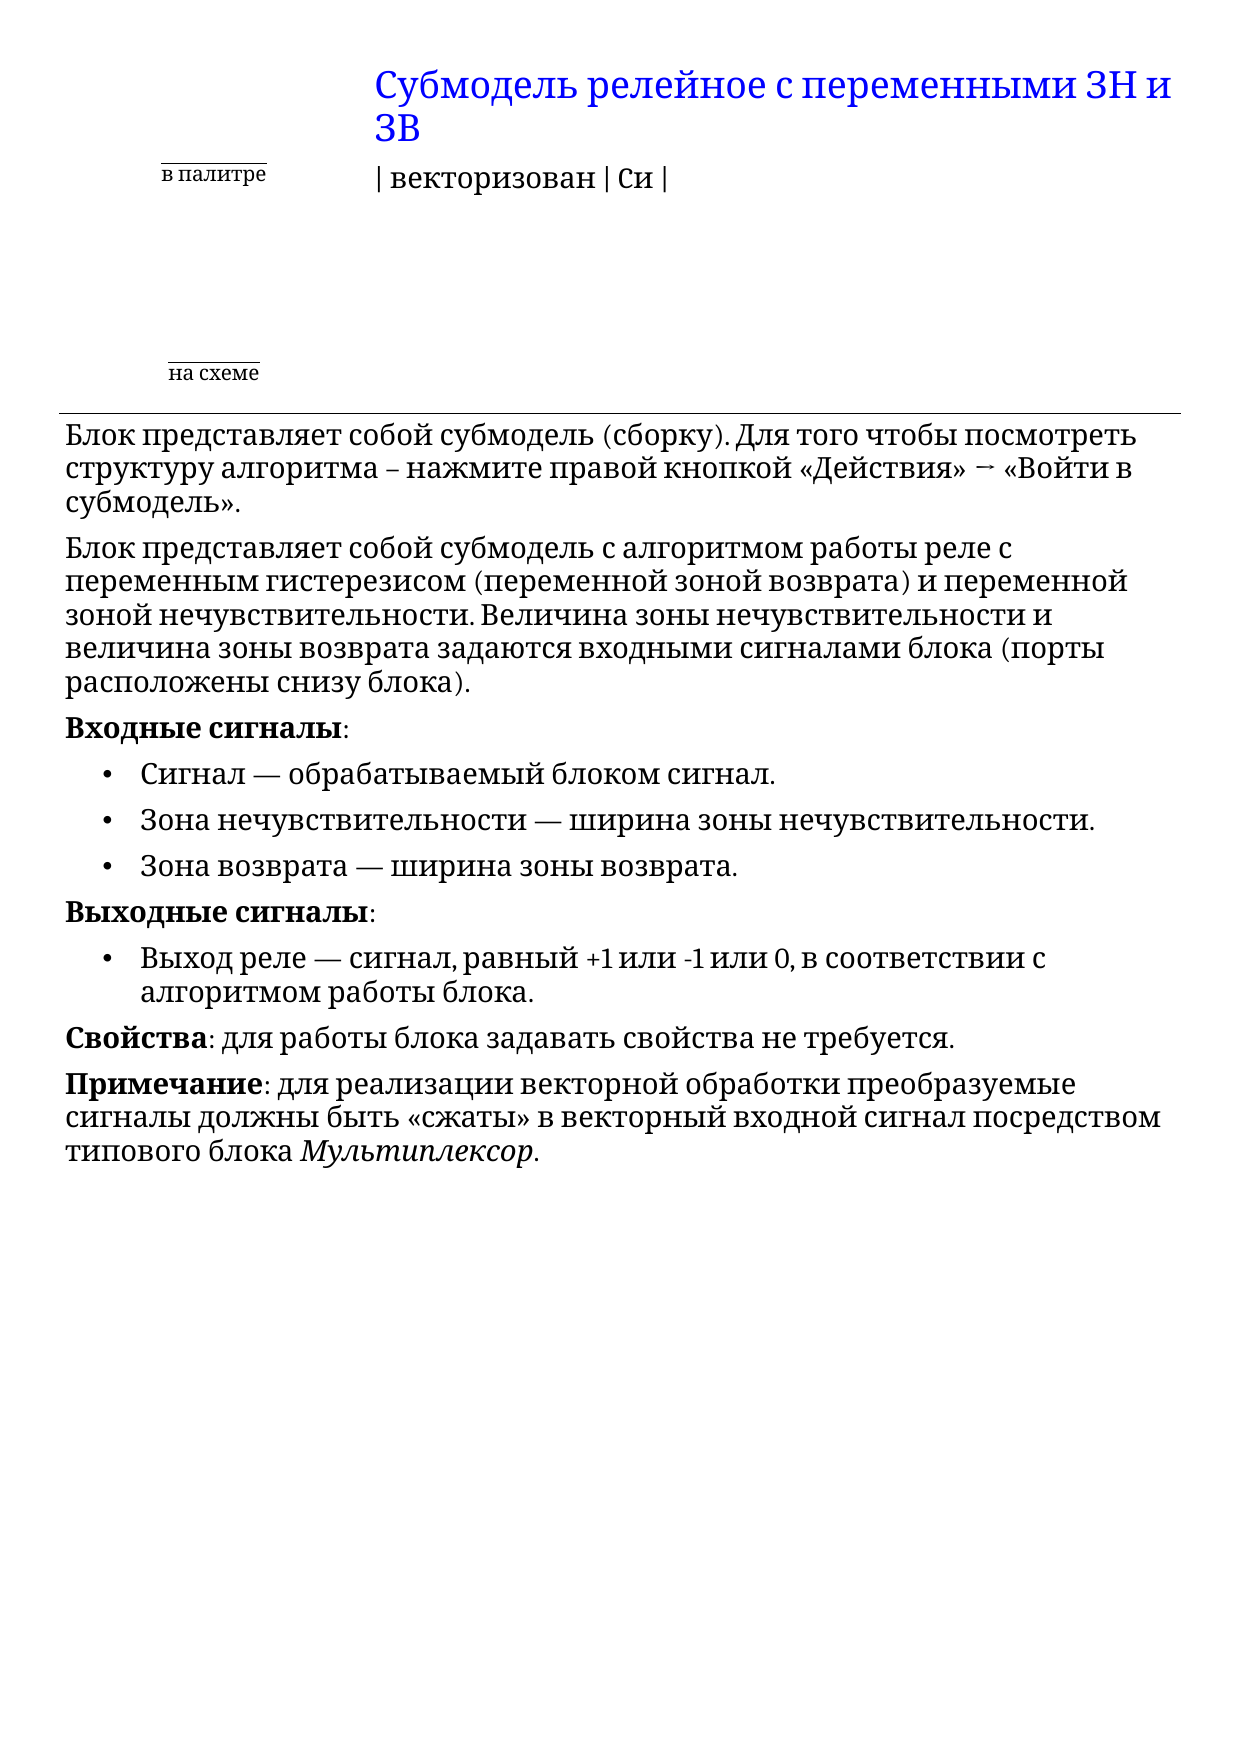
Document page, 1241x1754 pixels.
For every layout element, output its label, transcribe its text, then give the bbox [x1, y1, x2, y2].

table_cell Блок представляет собой субмодель (сборку). Для того чтобы посмотреть структуру алгоритма – нажмите правой кнопкой «Действия» → «Войти в субмодель». Блок представляет собой субмодель с алгоритмом работы реле с переменным гистерезисом (переменной зоной возврата) и переменной зоной нечувствительности. Величина зоны нечувствительности и величина зоны возврата задаются входными сигналами блока (порты расположены снизу блока). Входные сигналы: Сигнал — обрабатываемый блоком сигнал. Зона нечувствительности — ширина зоны нечувствительности. Зона возврата — ширина зоны возврата. Выходные сигналы: Выход реле — сигнал, равный +1 или -1 или 0, в соответствии с алгоритмом работы блока. Свойства: для работы блока задавать свойства не требуется. Примечание: для реализации векторной обработки преобразуемые сигналы должны быть «сжаты» в векторный входной сигнал посредством типового блока Мультиплексор. [59, 414, 1181, 1187]
table_cell на схеме [59, 356, 368, 413]
table_header Субмодель релейное с переменными ЗН и ЗВ [368, 59, 1181, 157]
table_header [59, 59, 368, 157]
table_cell [368, 356, 1181, 413]
table_cell [368, 214, 1181, 356]
table_cell в палитре [59, 157, 368, 214]
table_cell [59, 214, 368, 356]
table_cell | векторизован | Cи | [368, 157, 1181, 214]
